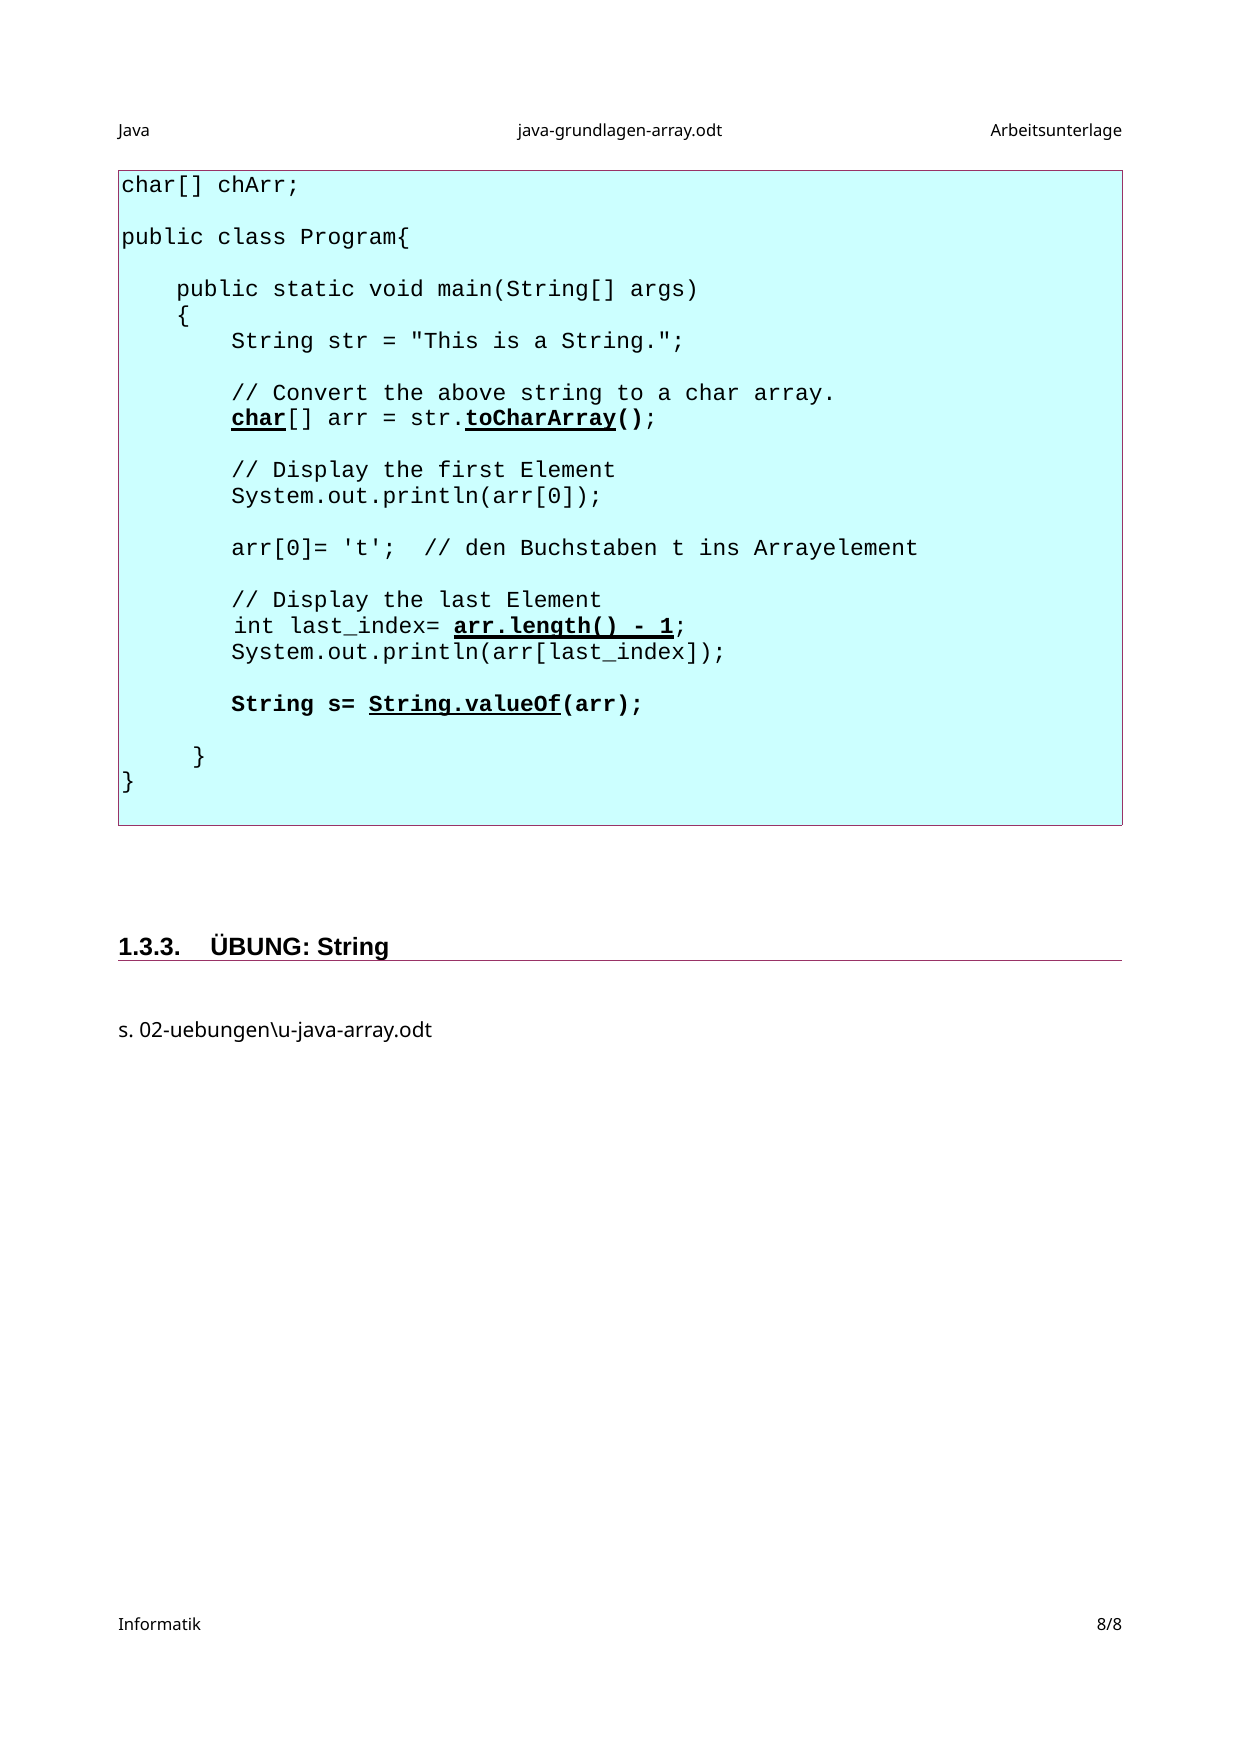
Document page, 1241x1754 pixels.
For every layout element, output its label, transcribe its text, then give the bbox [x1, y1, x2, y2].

subtitle ÜBUNG: String [118, 932, 1122, 960]
text System.out.println(arr[0]); [119, 482, 1122, 507]
text // Display the first Element [119, 456, 1122, 482]
text System.out.println(arr[last_index]); [119, 637, 1122, 663]
text // Convert the above string to a char array. [119, 378, 1122, 404]
text int last_index= arr.length() - 1; [119, 611, 1122, 637]
text } [119, 741, 1122, 767]
text arr[0]= 't'; // den Buchstaben t ins Arrayelement [119, 533, 1122, 559]
text String s= String.valueOf(arr); [119, 689, 1122, 715]
text // Display the last Element [119, 585, 1122, 611]
text public class Program{ [119, 222, 1122, 248]
text String str = "This is a String."; [119, 326, 1122, 352]
text char[] chArr; [119, 171, 1122, 196]
text public static void main(String[] args) [119, 274, 1122, 300]
text s. 02-uebungen\u-java-array.odt [118, 1015, 1122, 1043]
text char[] arr = str.toCharArray(); [119, 404, 1122, 430]
text } [119, 767, 1122, 793]
text { [119, 300, 1122, 326]
